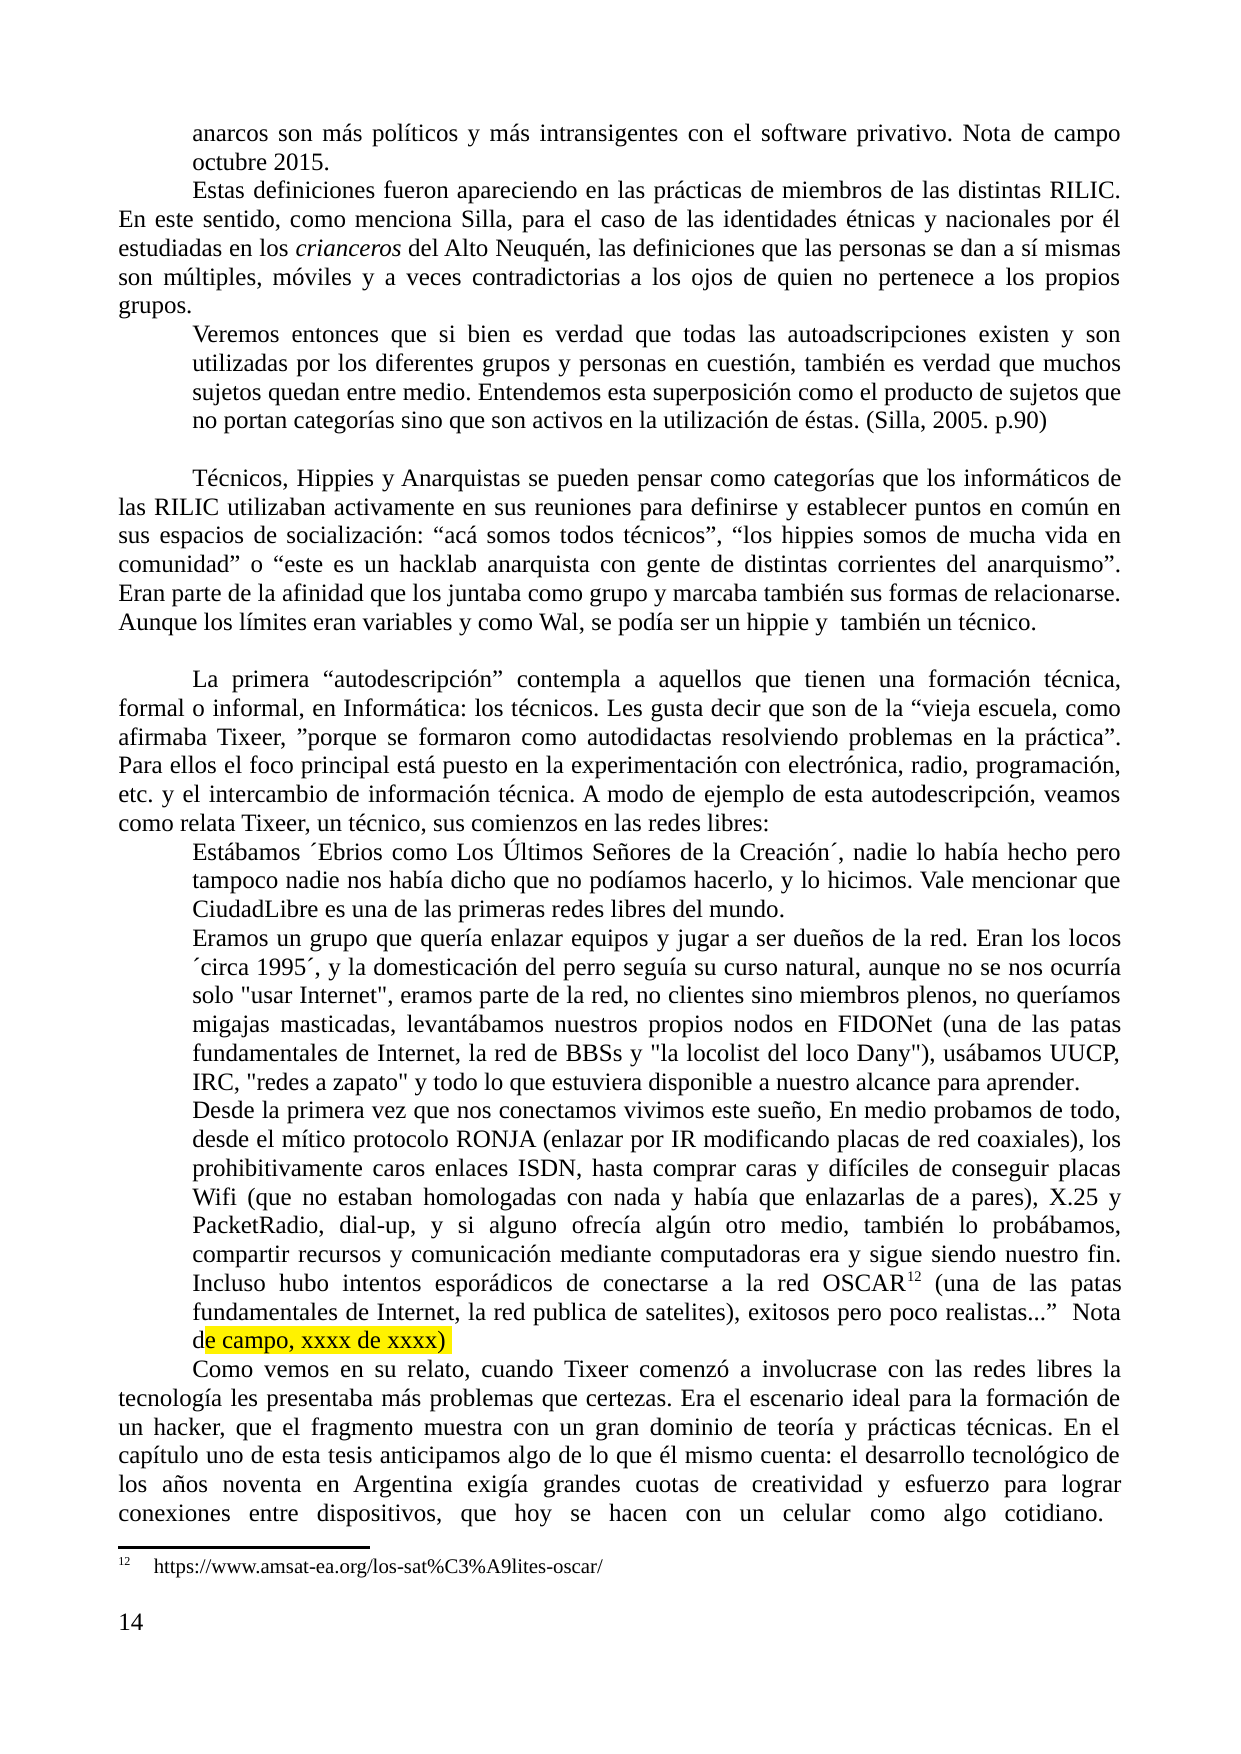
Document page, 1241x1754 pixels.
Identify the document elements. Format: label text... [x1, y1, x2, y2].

text Veremos entonces que si bien es verdad que todas las autoadscripciones existen y son utilizadas por los diferentes grupos y personas en cuestión, también es verdad que muchos sujetos quedan entre medio. Entendemos esta superposición como el producto de sujetos que no portan categorías sino que son activos en la utilización de éstas. (Silla, 2005. p.90) [192, 319, 1122, 434]
text Técnicos, Hippies y Anarquistas se pueden pensar como categorías que los informáticos de las RILIC utilizaban activamente en sus reuniones para definirse y establecer puntos en común en sus espacios de socialización: “acá somos todos técnicos”, “los hippies somos de mucha vida en comunidad” o “este es un hacklab anarquista con gente de distintas corrientes del anarquismo”. Eran parte de la afinidad que los juntaba como grupo y marcaba también sus formas de relacionarse. Aunque los límites eran variables y como Wal, se podía ser un hippie y también un técnico. [118, 463, 1122, 636]
text Estábamos ´Ebrios como Los Últimos Señores de la Creación´, nadie lo había hecho pero tampoco nadie nos había dicho que no podíamos hacerlo, y lo hicimos. Vale mencionar que CiudadLibre es una de las primeras redes libres del mundo. [192, 837, 1122, 923]
text Como vemos en su relato, cuando Tixeer comenzó a involucrase con las redes libres la tecnología les presentaba más problemas que certezas. Era el escenario ideal para la formación de un hacker, que el fragmento muestra con un gran dominio de teoría y prácticas técnicas. En el capítulo uno de esta tesis anticipamos algo de lo que él mismo cuenta: el desarrollo tecnológico de los años noventa en Argentina exigía grandes cuotas de creatividad y esfuerzo para lograr conexiones entre dispositivos, que hoy se hacen con un celular como algo cotidiano. [118, 1354, 1122, 1527]
text Eramos un grupo que quería enlazar equipos y jugar a ser dueños de la red. Eran los locos ´circa 1995´, y la domesticación del perro seguía su curso natural, aunque no se nos ocurría solo "usar Internet", eramos parte de la red, no clientes sino miembros plenos, no queríamos migajas masticadas, levantábamos nuestros propios nodos en FIDONet (una de las patas fundamentales de Internet, la red de BBSs y "la locolist del loco Dany"), usábamos UUCP, IRC, "redes a zapato" y todo lo que estuviera disponible a nuestro alcance para aprender. [192, 923, 1122, 1096]
text https://www.amsat-ea.org/los-sat%C3%A9lites-oscar/ [118, 1553, 1122, 1578]
text La primera “autodescripción” contempla a aquellos que tienen una formación técnica, formal o informal, en Informática: los técnicos. Les gusta decir que son de la “vieja escuela, como afirmaba Tixeer, ”porque se formaron como autodidactas resolviendo problemas en la práctica”. Para ellos el foco principal está puesto en la experimentación con electrónica, radio, programación, etc. y el intercambio de información técnica. A modo de ejemplo de esta autodescripción, veamos como relata Tixeer, un técnico, sus comienzos en las redes libres: [118, 664, 1122, 837]
text Desde la primera vez que nos conectamos vivimos este sueño, En medio probamos de todo, desde el mítico protocolo RONJA (enlazar por IR modificando placas de red coaxiales), los prohibitivamente caros enlaces ISDN, hasta comprar caras y difíciles de conseguir placas Wifi (que no estaban homologadas con nada y había que enlazarlas de a pares), X.25 y PacketRadio, dial-up, y si alguno ofrecía algún otro medio, también lo probábamos, compartir recursos y comunicación mediante computadoras era y sigue siendo nuestro fin. Incluso hubo intentos esporádicos de conectarse a la red OSCAR (una de las patas fundamentales de Internet, la red publica de satelites), exitosos pero poco realistas...” Nota de campo, xxxx de xxxx) [192, 1096, 1122, 1354]
text anarcos son más políticos y más intransigentes con el software privativo. Nota de campo octubre 2015. [192, 118, 1122, 176]
text Estas definiciones fueron apareciendo en las prácticas de miembros de las distintas RILIC. En este sentido, como menciona Silla, para el caso de las identidades étnicas y nacionales por él estudiadas en los crianceros del Alto Neuquén, las definiciones que las personas se dan a sí mismas son múltiples, móviles y a veces contradictorias a los ojos de quien no pertenece a los propios grupos. [118, 176, 1122, 319]
